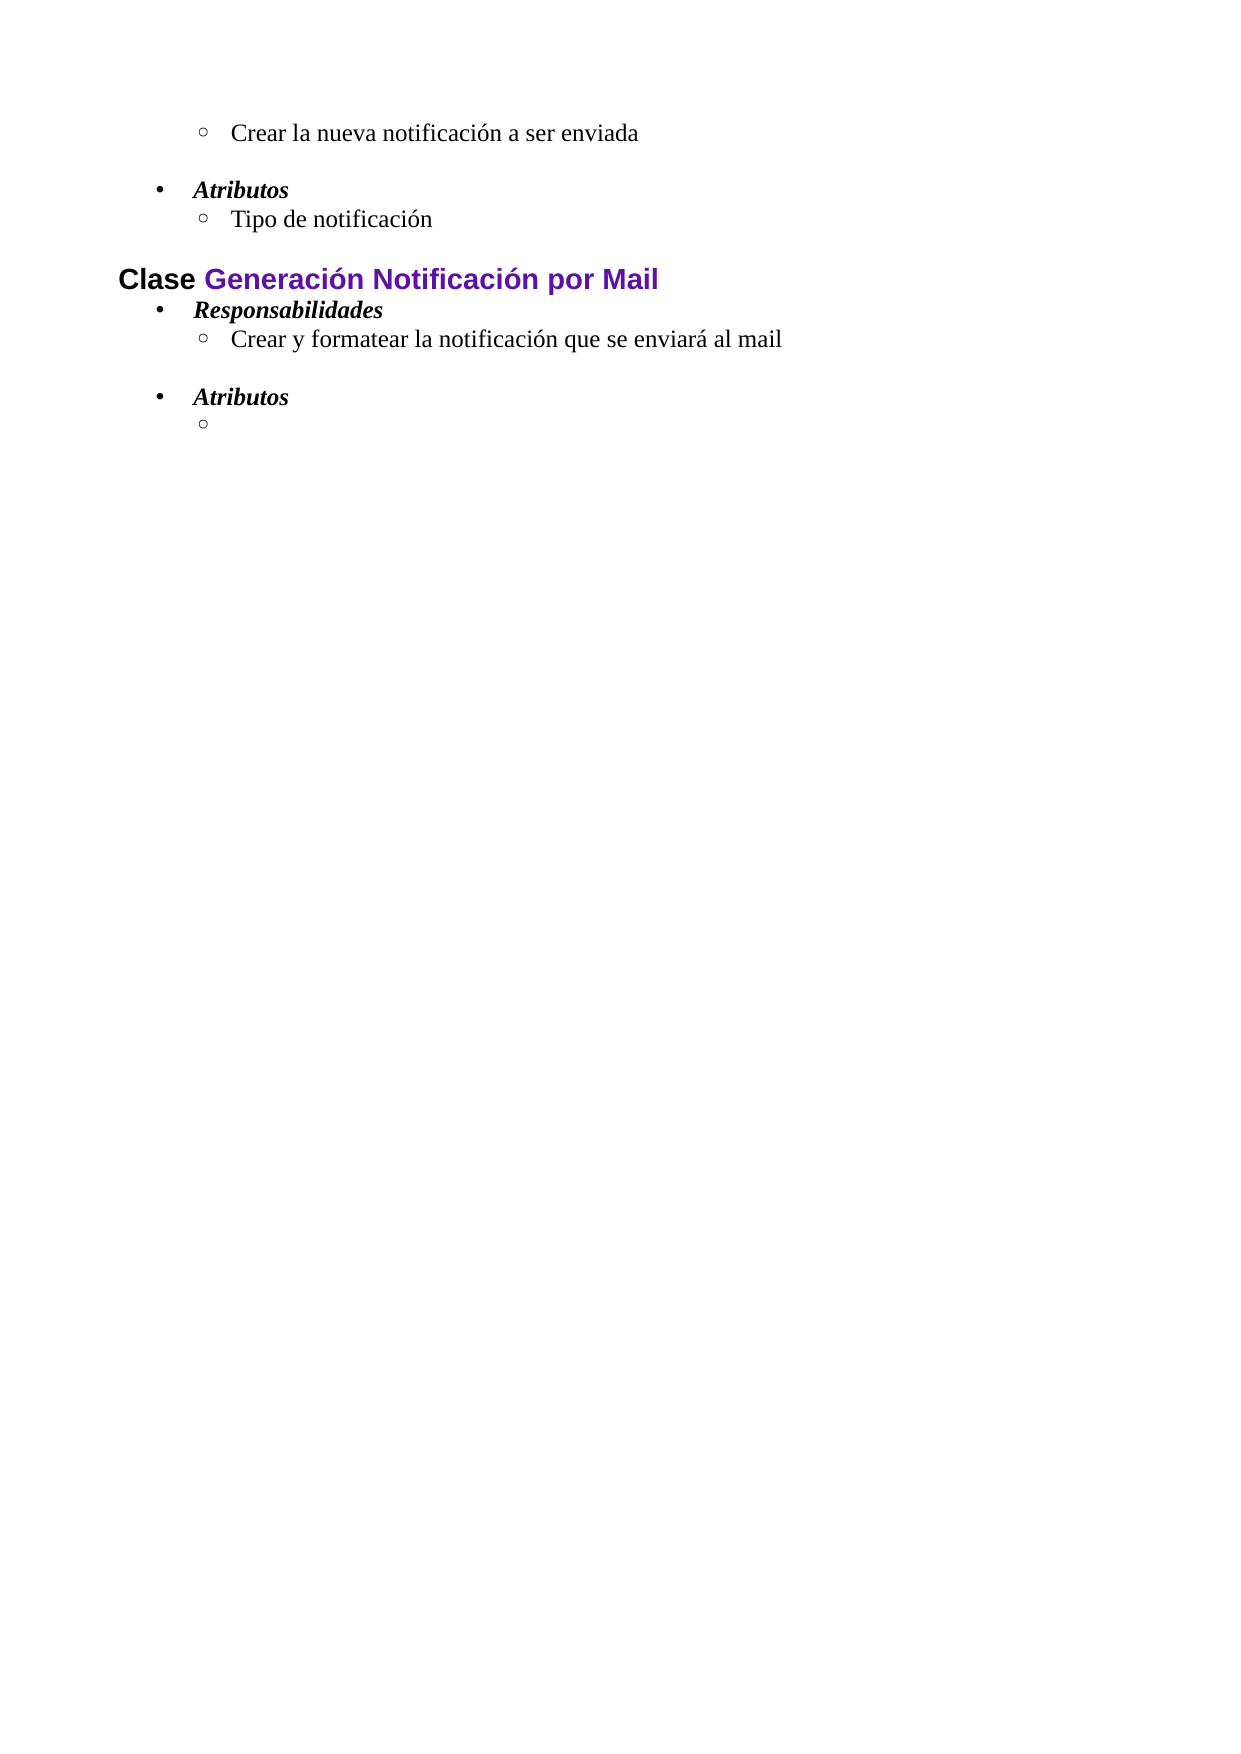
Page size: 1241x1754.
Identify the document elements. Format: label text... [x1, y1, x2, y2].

list Atributos [156, 382, 1122, 410]
list Crear la nueva notificación a ser enviada [193, 118, 1122, 147]
list Responsabilidades [156, 295, 1122, 324]
list Atributos [156, 176, 1122, 204]
list Tipo de notificación [193, 204, 1122, 233]
text Clase Generación Notificación por Mail [118, 262, 1122, 295]
list Crear y formatear la notificación que se enviará al mail [193, 324, 1122, 353]
